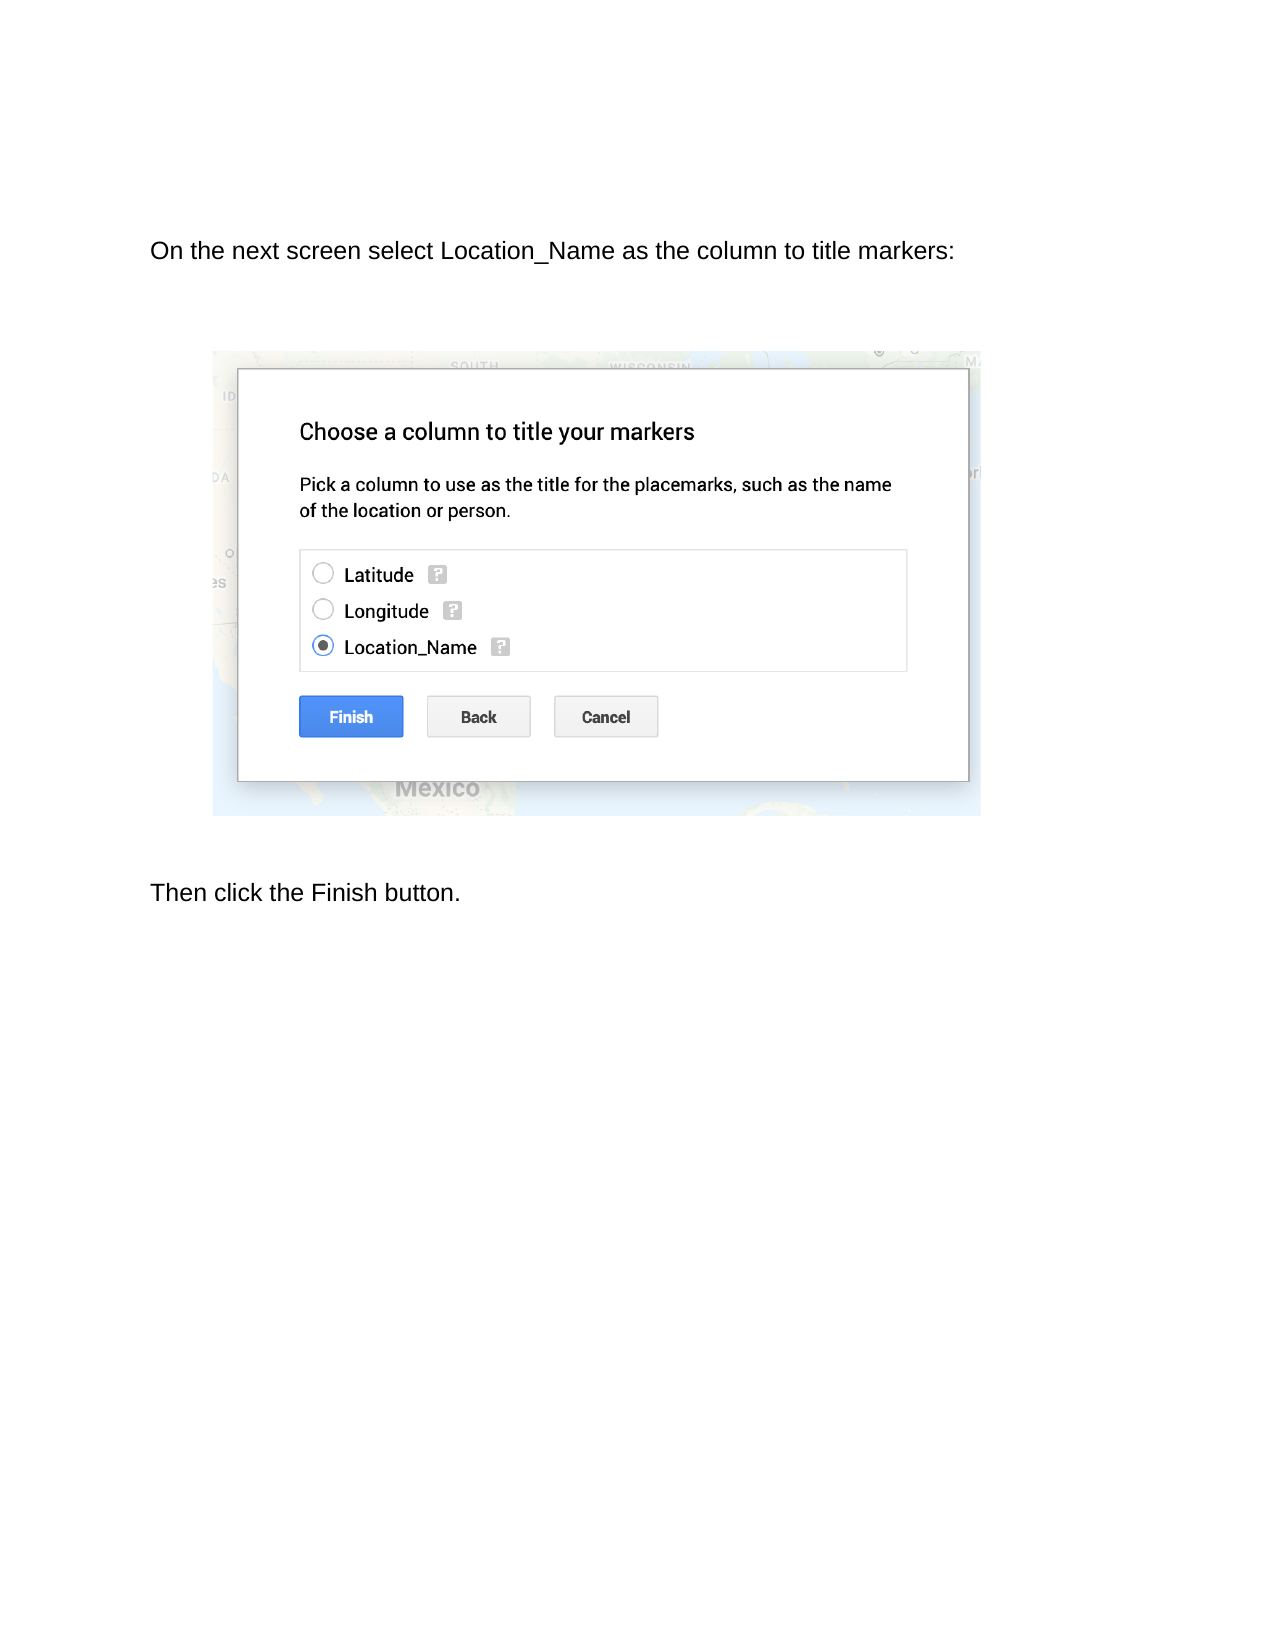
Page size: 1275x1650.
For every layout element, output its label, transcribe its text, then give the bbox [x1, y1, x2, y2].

text On the next screen select Location_Name as the column to title markers: [150, 236, 1125, 265]
text Then click the Finish button. [150, 878, 1125, 907]
picture [212, 351, 981, 816]
